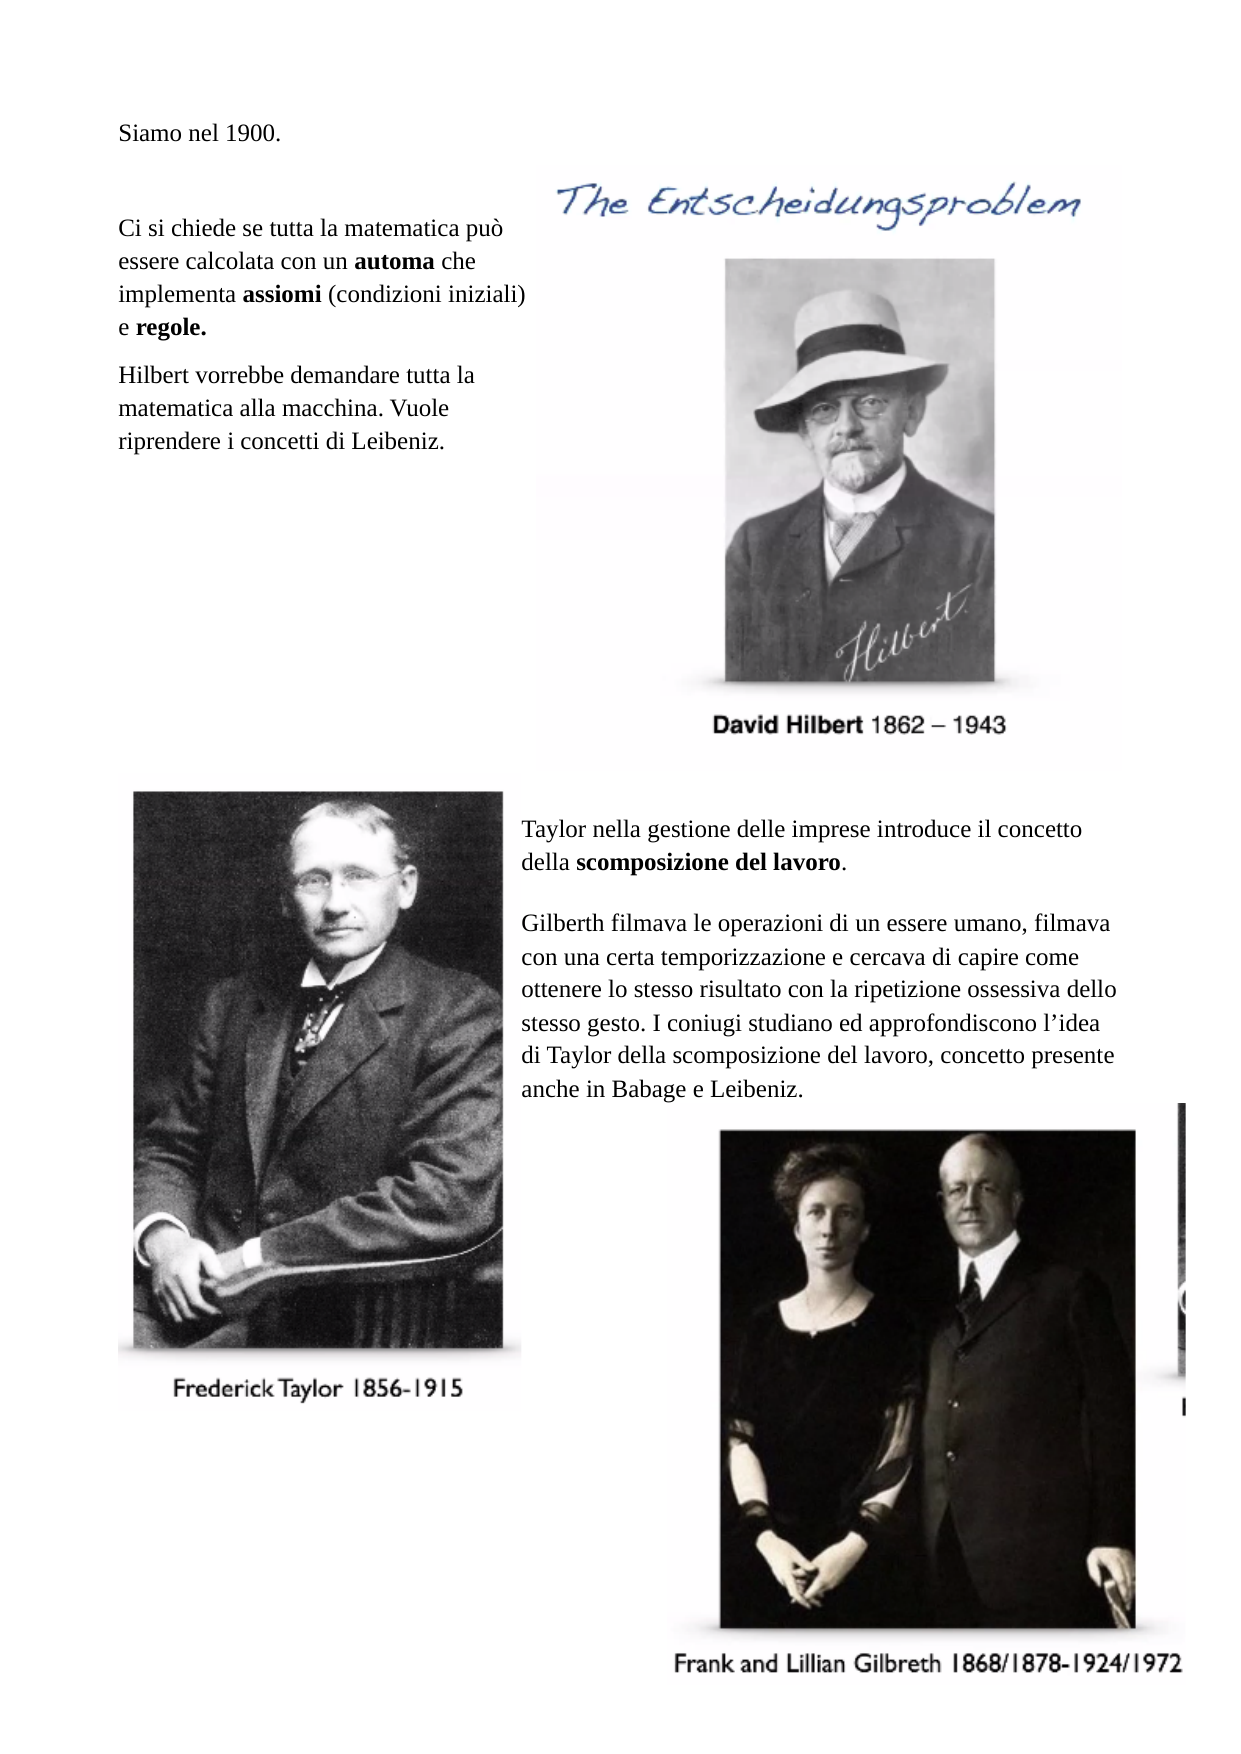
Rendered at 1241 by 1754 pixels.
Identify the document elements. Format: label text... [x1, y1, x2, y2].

picture [667, 1103, 1186, 1685]
text Siamo nel 1900. [118, 118, 1122, 147]
text Hilbert vorrebbe demandare tutta la matematica alla macchina. Vuole riprendere i concetti di Leibeniz. Taylor nella gestione delle imprese introduce il concetto della scomposizione del lavoro. Gilberth filmava le operazioni di un essere umano, filmava con una certa temporizzazione e cercava di capire come ottenere lo stesso risultato con la ripetizione ossessiva dello stesso gesto. I coniugi studiano ed approfondiscono l’idea di Taylor della scomposizione del lavoro, concetto presente anche in Babage e Leibeniz. [118, 360, 1122, 1617]
text Ci si chiede se tutta la matematica può essere calcolata con un automa che implementa assiomi (condizioni iniziali) e regole. [118, 213, 536, 341]
picture [536, 165, 1123, 771]
picture [118, 773, 522, 1411]
